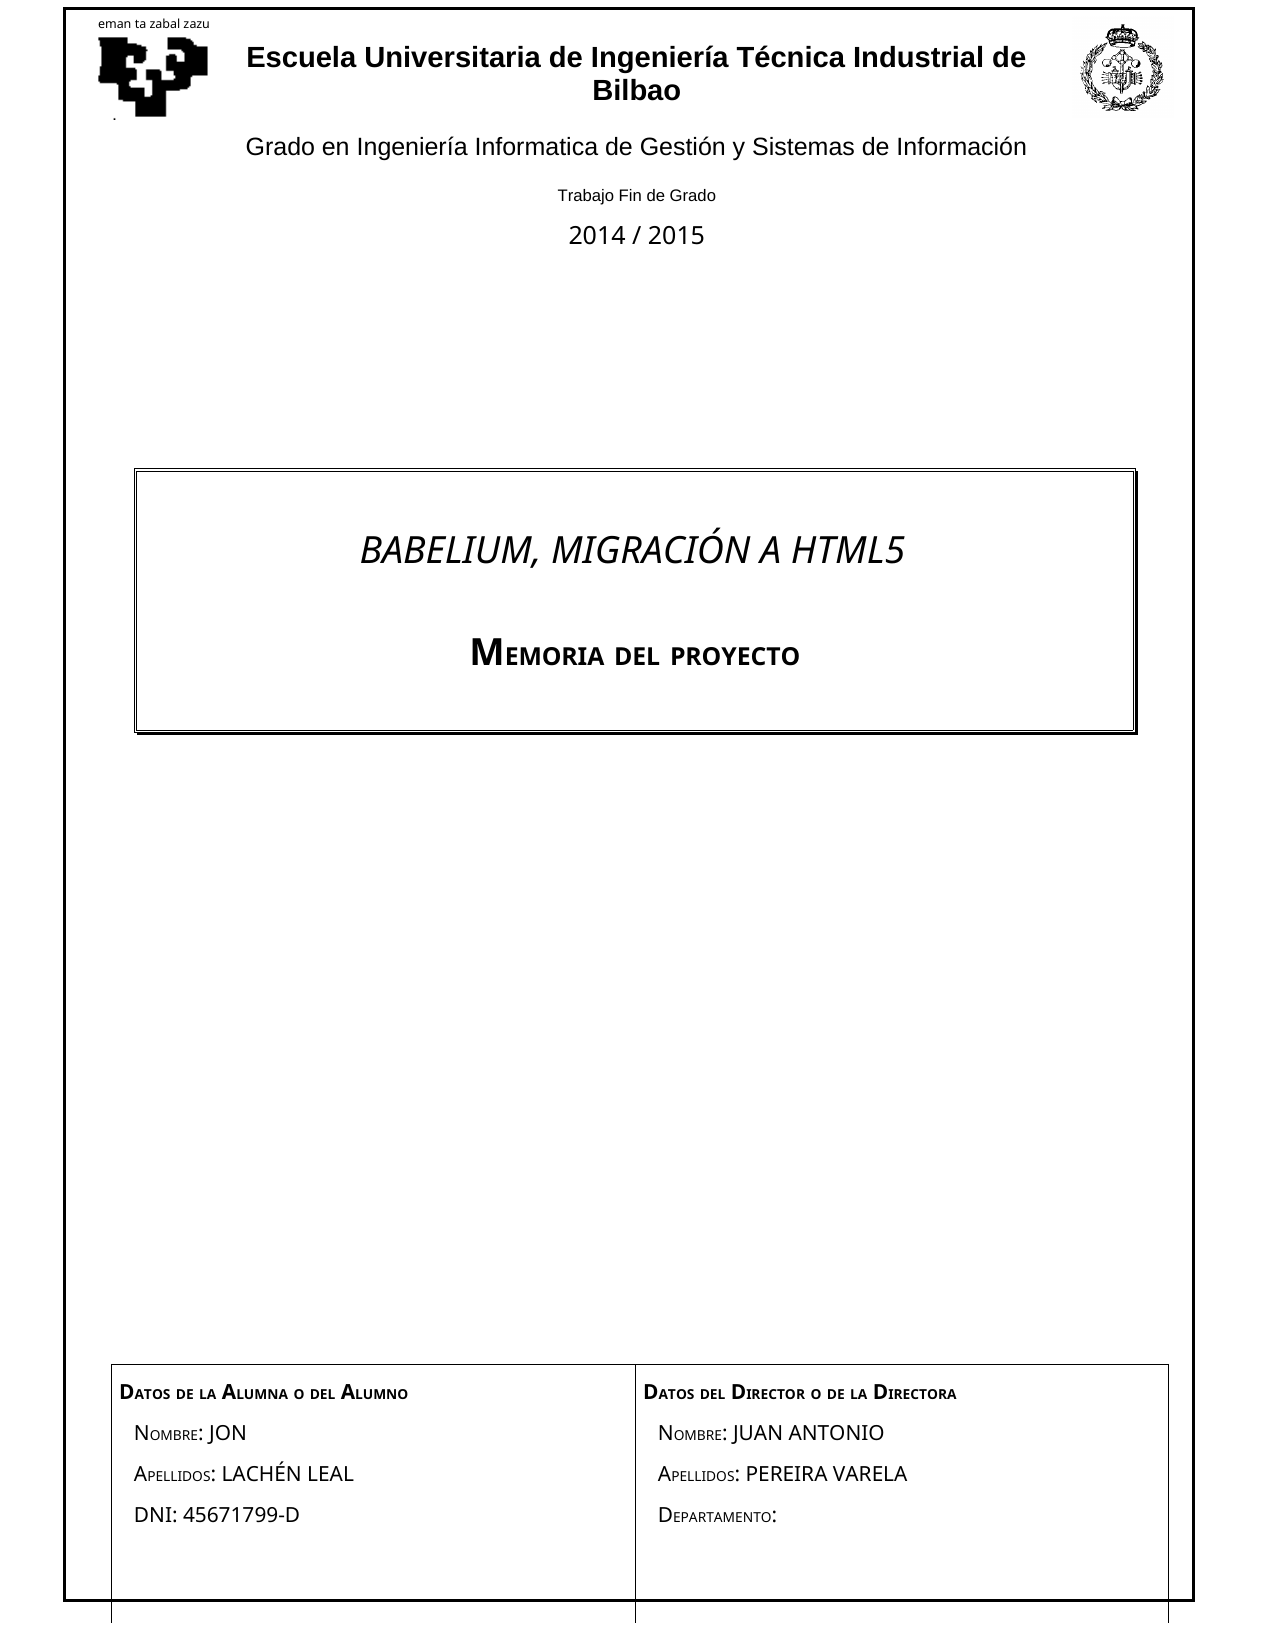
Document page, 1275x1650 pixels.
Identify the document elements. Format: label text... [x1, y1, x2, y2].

text Memoria del proyecto [137, 621, 1133, 677]
table_header eman ta zabal zazu [66, 15, 225, 264]
text BABELIUM, MIGRACIÓN A HTML5 [137, 519, 1133, 575]
table_header Datos de la Alumna o del Alumno Nombre: JON Apellidos: LACHÉN LEAL DNI: 45671799-D [112, 1365, 635, 1528]
table_header [1048, 15, 1192, 264]
table_header Datos del Director o de la Directora Nombre: JUAN ANTONIO Apellidos: PEREIRA VARELA Departamento: [636, 1365, 1168, 1528]
table_header Escuela Universitaria de Ingeniería Técnica Industrial de Bilbao Grado en Ingeniería Informatica de Gestión y Sistemas de Información Trabajo Fin de Grado 2014 / 2015 [225, 15, 1048, 264]
table_cell [112, 1602, 635, 1623]
table_cell [112, 1529, 635, 1599]
table_cell [636, 1602, 1168, 1623]
table_cell [636, 1529, 1168, 1599]
picture [1072, 16, 1174, 118]
table_header [45, 15, 63, 264]
